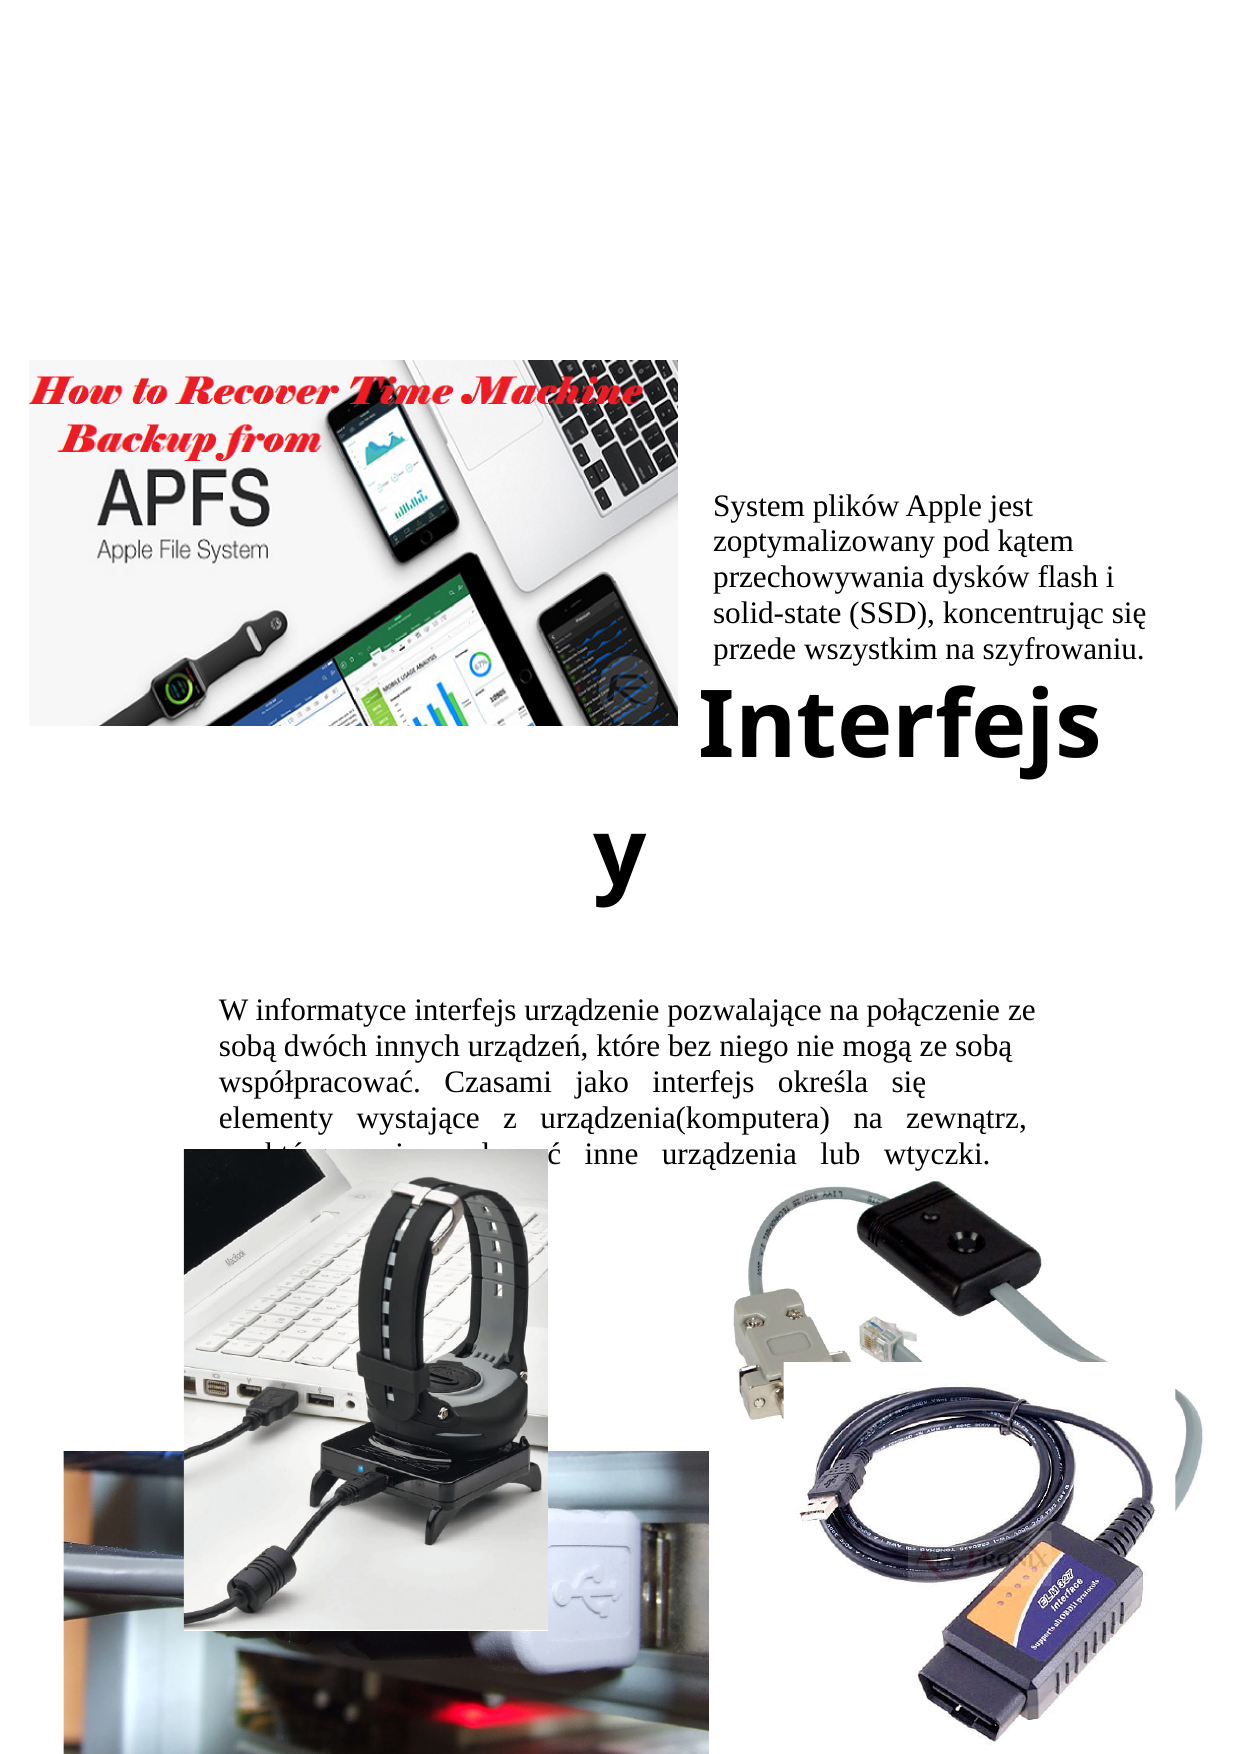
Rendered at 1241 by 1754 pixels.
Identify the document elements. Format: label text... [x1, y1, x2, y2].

picture [29, 360, 678, 726]
picture [728, 1173, 1208, 1754]
picture [63, 1149, 709, 1754]
text Interfejsy [118, 657, 1122, 913]
